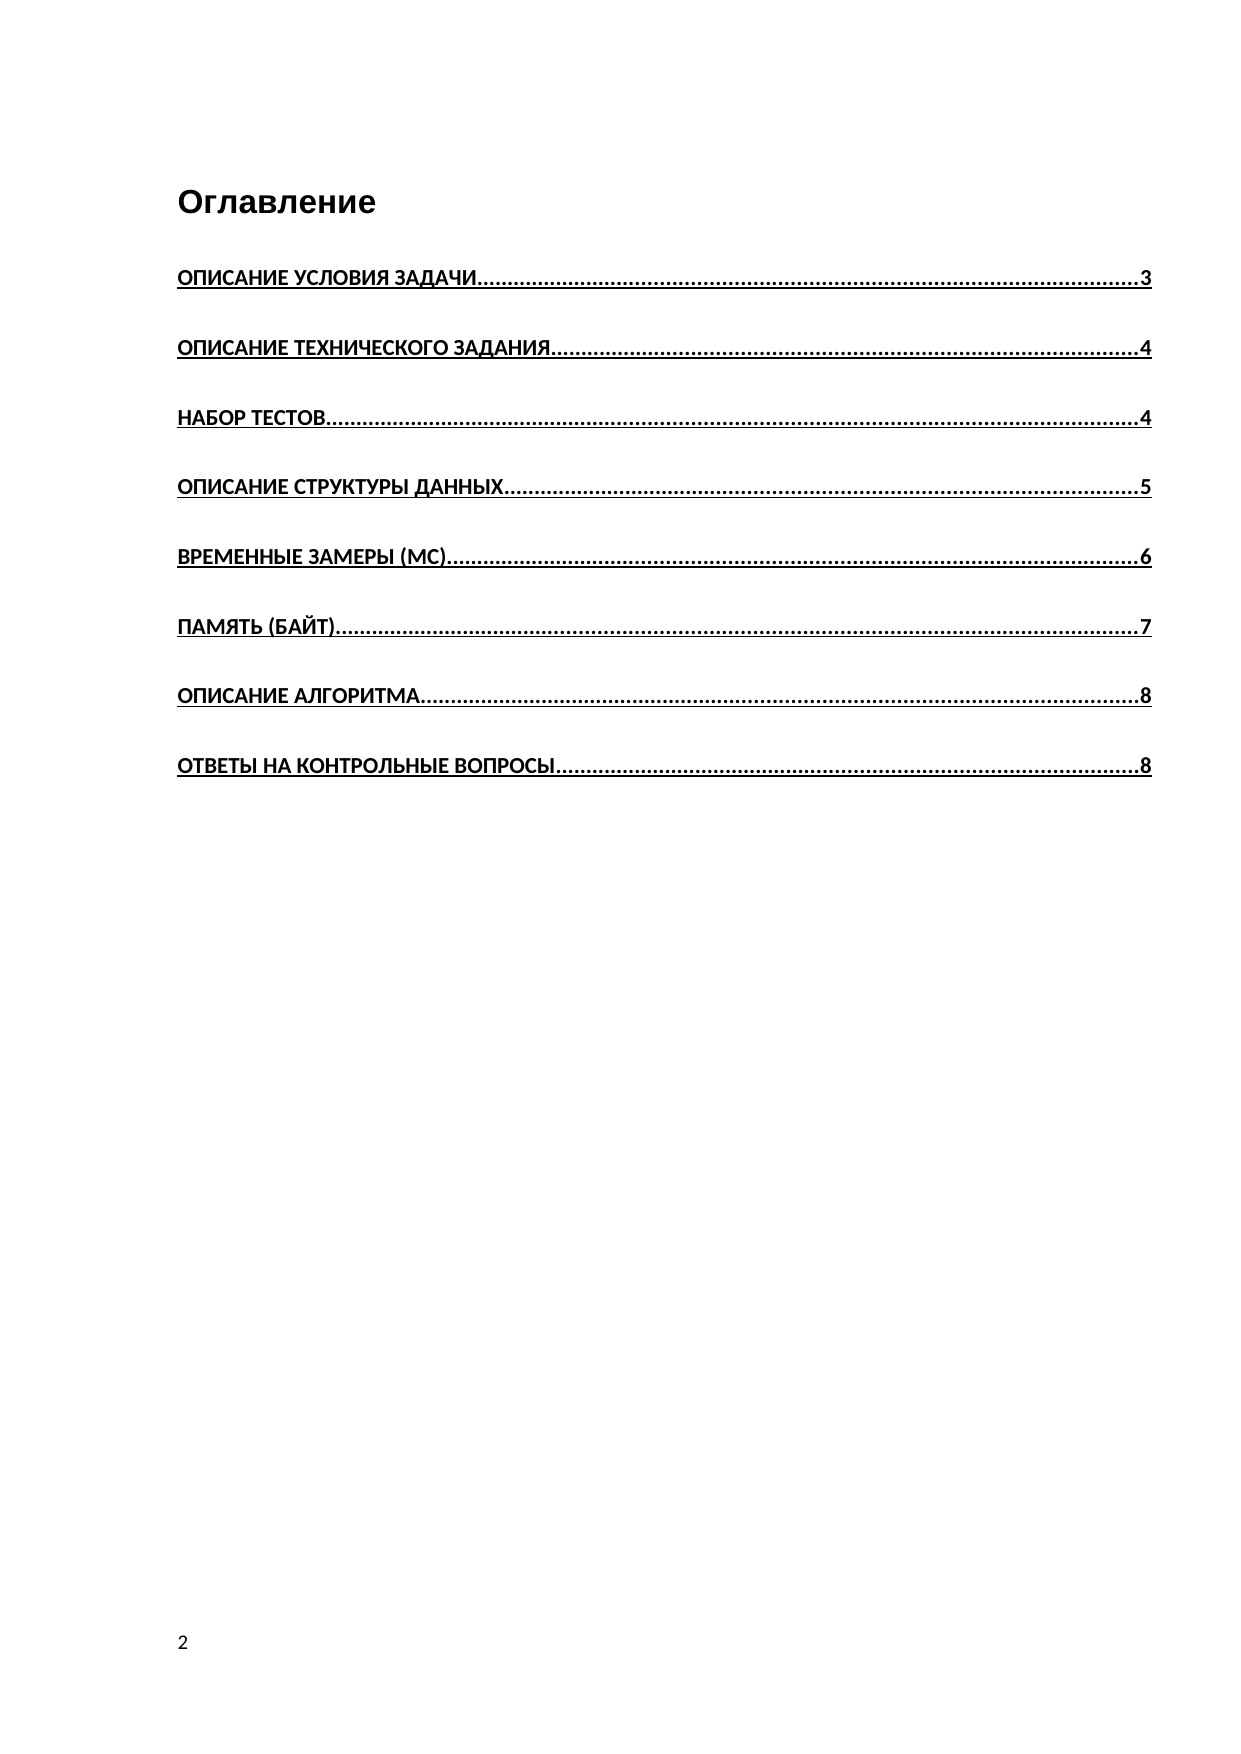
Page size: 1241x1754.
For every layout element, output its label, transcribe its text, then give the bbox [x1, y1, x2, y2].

text Описание алгоритма 8 [177, 681, 1152, 706]
text Ответы на контрольные вопросы 8 [177, 751, 1152, 775]
text Описание технического задания 4 [177, 333, 1152, 357]
text Описание структуры данных 5 [177, 472, 1152, 497]
text Описание условия задачи 3 [177, 263, 1152, 287]
text Набор тестов 4 [177, 403, 1152, 427]
text Временные замеры (мс) 6 [177, 542, 1152, 566]
subtitle Оглавление [177, 182, 1152, 220]
text Память (байт) 7 [177, 612, 1152, 636]
